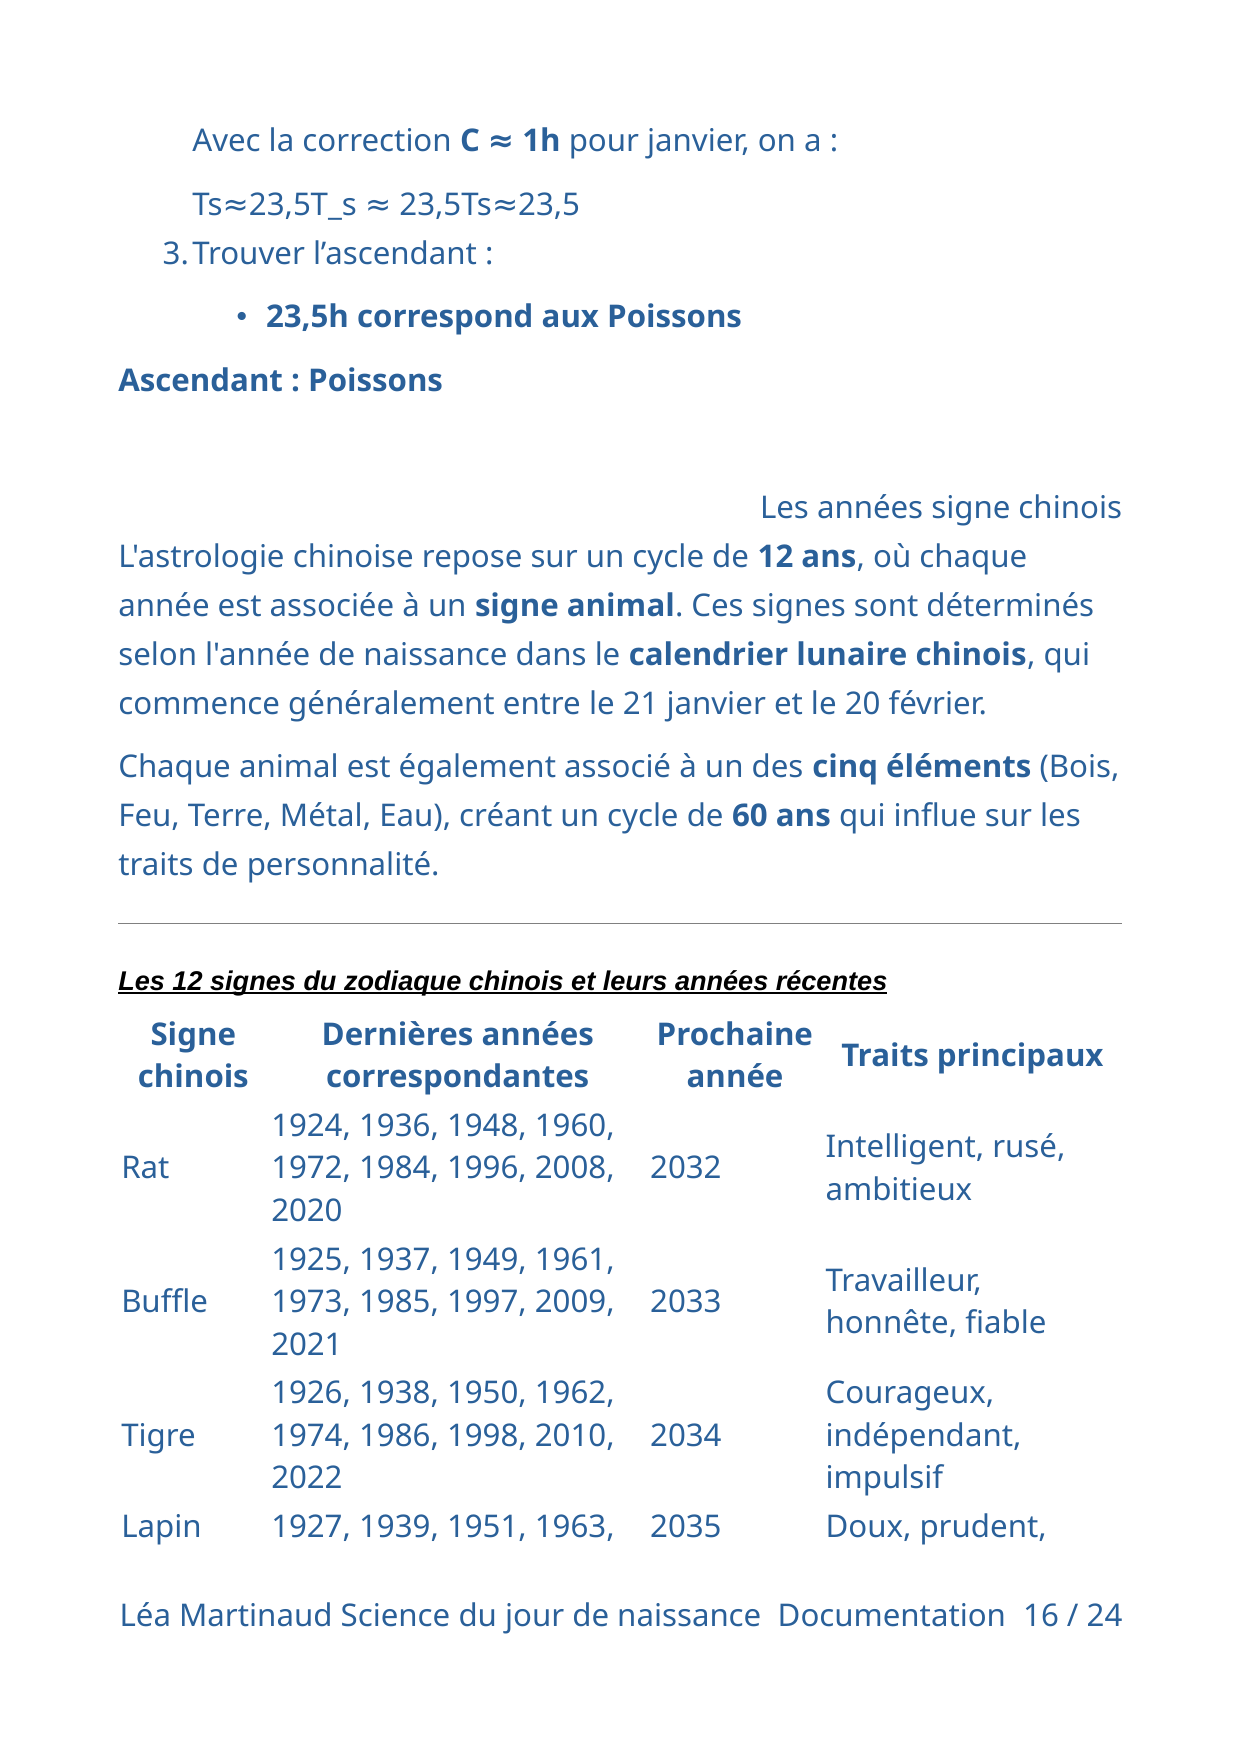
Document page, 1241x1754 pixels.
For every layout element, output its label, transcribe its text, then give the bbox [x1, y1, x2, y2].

table_cell 2032 [647, 1100, 822, 1233]
table_cell 1925, 1937, 1949, 1961, 1973, 1985, 1997, 2009, 2021 [268, 1234, 647, 1367]
text Chaque animal est également associé à un des cinq éléments (Bois, Feu, Terre, Métal, Eau), créant un cycle de 60 ans qui influe sur les traits de personnalité. [118, 744, 1122, 885]
list 23,5h correspond aux Poissons [236, 294, 1122, 337]
table_cell Intelligent, rusé, ambitieux [823, 1100, 1122, 1233]
table_cell Rat [118, 1100, 268, 1233]
list Ts≈23,5T_s ≈ 23,5Ts​≈23,5 [162, 182, 1122, 224]
list Avec la correction C ≈ 1h pour janvier, on a : [162, 118, 1122, 161]
list Trouver l’ascendant : [162, 231, 1122, 273]
table_cell Buffle [118, 1234, 268, 1367]
table_cell Doux, prudent, [823, 1501, 1122, 1549]
table_header Signe chinois [118, 1009, 268, 1100]
table_cell Courageux, indépendant, impulsif [823, 1367, 1122, 1501]
table_cell Tigre [118, 1367, 268, 1501]
table_cell 2034 [647, 1367, 822, 1501]
table_cell Travailleur, honnête, fiable [823, 1234, 1122, 1367]
table_cell 2033 [647, 1234, 822, 1367]
text Les années signe chinois [118, 485, 1122, 527]
subtitle Les 12 signes du zodiaque chinois et leurs années récentes [118, 965, 1122, 996]
table_header Prochaine année [647, 1009, 822, 1100]
text L'astrologie chinoise repose sur un cycle de 12 ans, où chaque année est associée à un signe animal. Ces signes sont déterminés selon l'année de naissance dans le calendrier lunaire chinois, qui commence généralement entre le 21 janvier et le 20 février. [118, 534, 1122, 723]
table_header Traits principaux [823, 1009, 1122, 1100]
table_cell 1926, 1938, 1950, 1962, 1974, 1986, 1998, 2010, 2022 [268, 1367, 647, 1501]
table_cell Lapin [118, 1501, 268, 1549]
table_cell 1927, 1939, 1951, 1963, [268, 1501, 647, 1549]
table_cell 2035 [647, 1501, 822, 1549]
text Ascendant : Poissons [118, 358, 1122, 400]
table_cell 1924, 1936, 1948, 1960, 1972, 1984, 1996, 2008, 2020 [268, 1100, 647, 1233]
table_header Dernières années correspondantes [268, 1009, 647, 1100]
